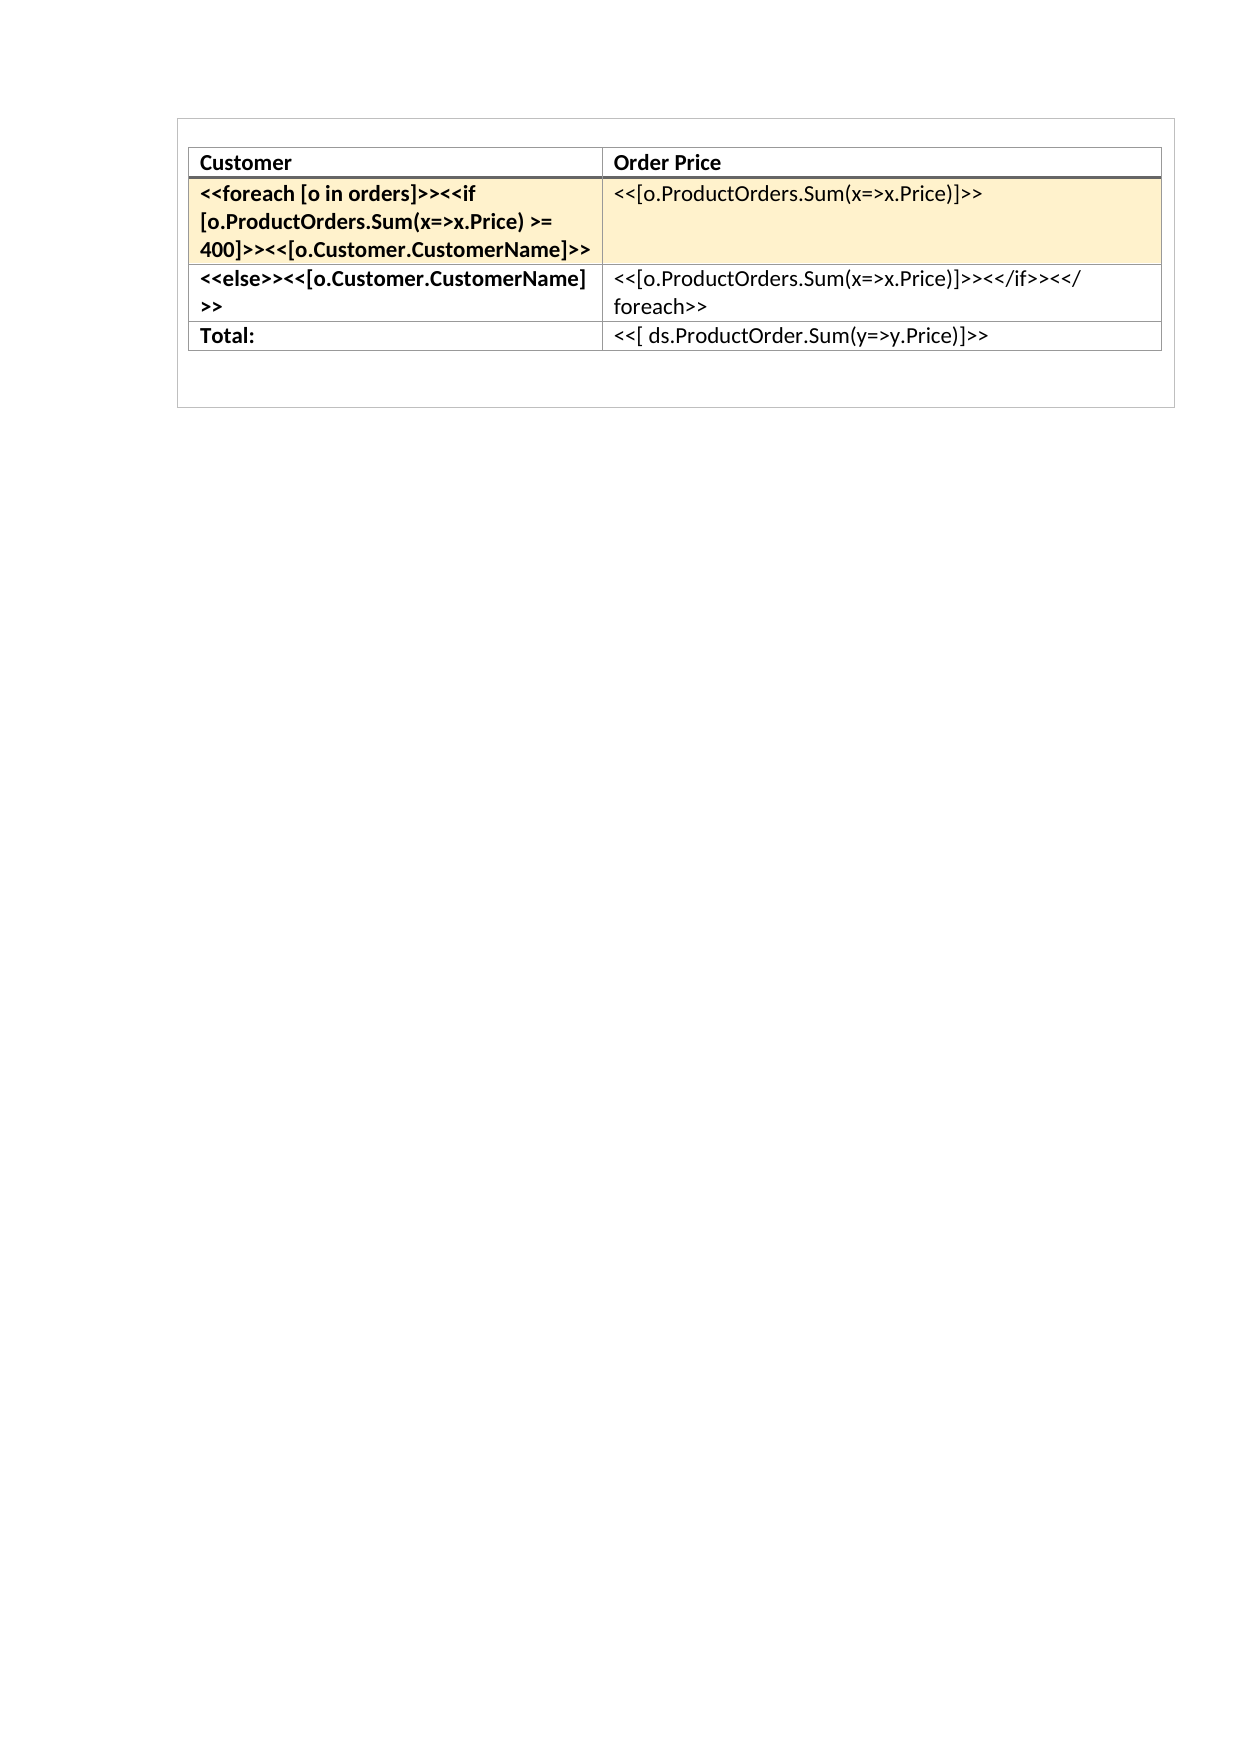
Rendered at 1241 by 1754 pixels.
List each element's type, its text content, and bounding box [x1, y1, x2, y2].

table_cell <<else>><<[o.Customer.CustomerName]>> [189, 265, 602, 321]
table_header Customer [189, 148, 602, 176]
table_header Order Price [603, 148, 1161, 176]
table_cell Total: [189, 322, 602, 349]
table_cell <<[o.ProductOrders.Sum(x=>x.Price)]>> [603, 179, 1161, 263]
table_cell <<[ ds.ProductOrder.Sum(y=>y.Price)]>> [603, 322, 1161, 349]
table_cell <<foreach [o in orders]>><<if [o.ProductOrders.Sum(x=>x.Price) >= 400]>><<[o.Customer.CustomerName]>> [189, 179, 602, 263]
table_cell <<[o.ProductOrders.Sum(x=>x.Price)]>><</if>><</foreach>> [603, 265, 1161, 321]
table_header [178, 119, 1174, 407]
